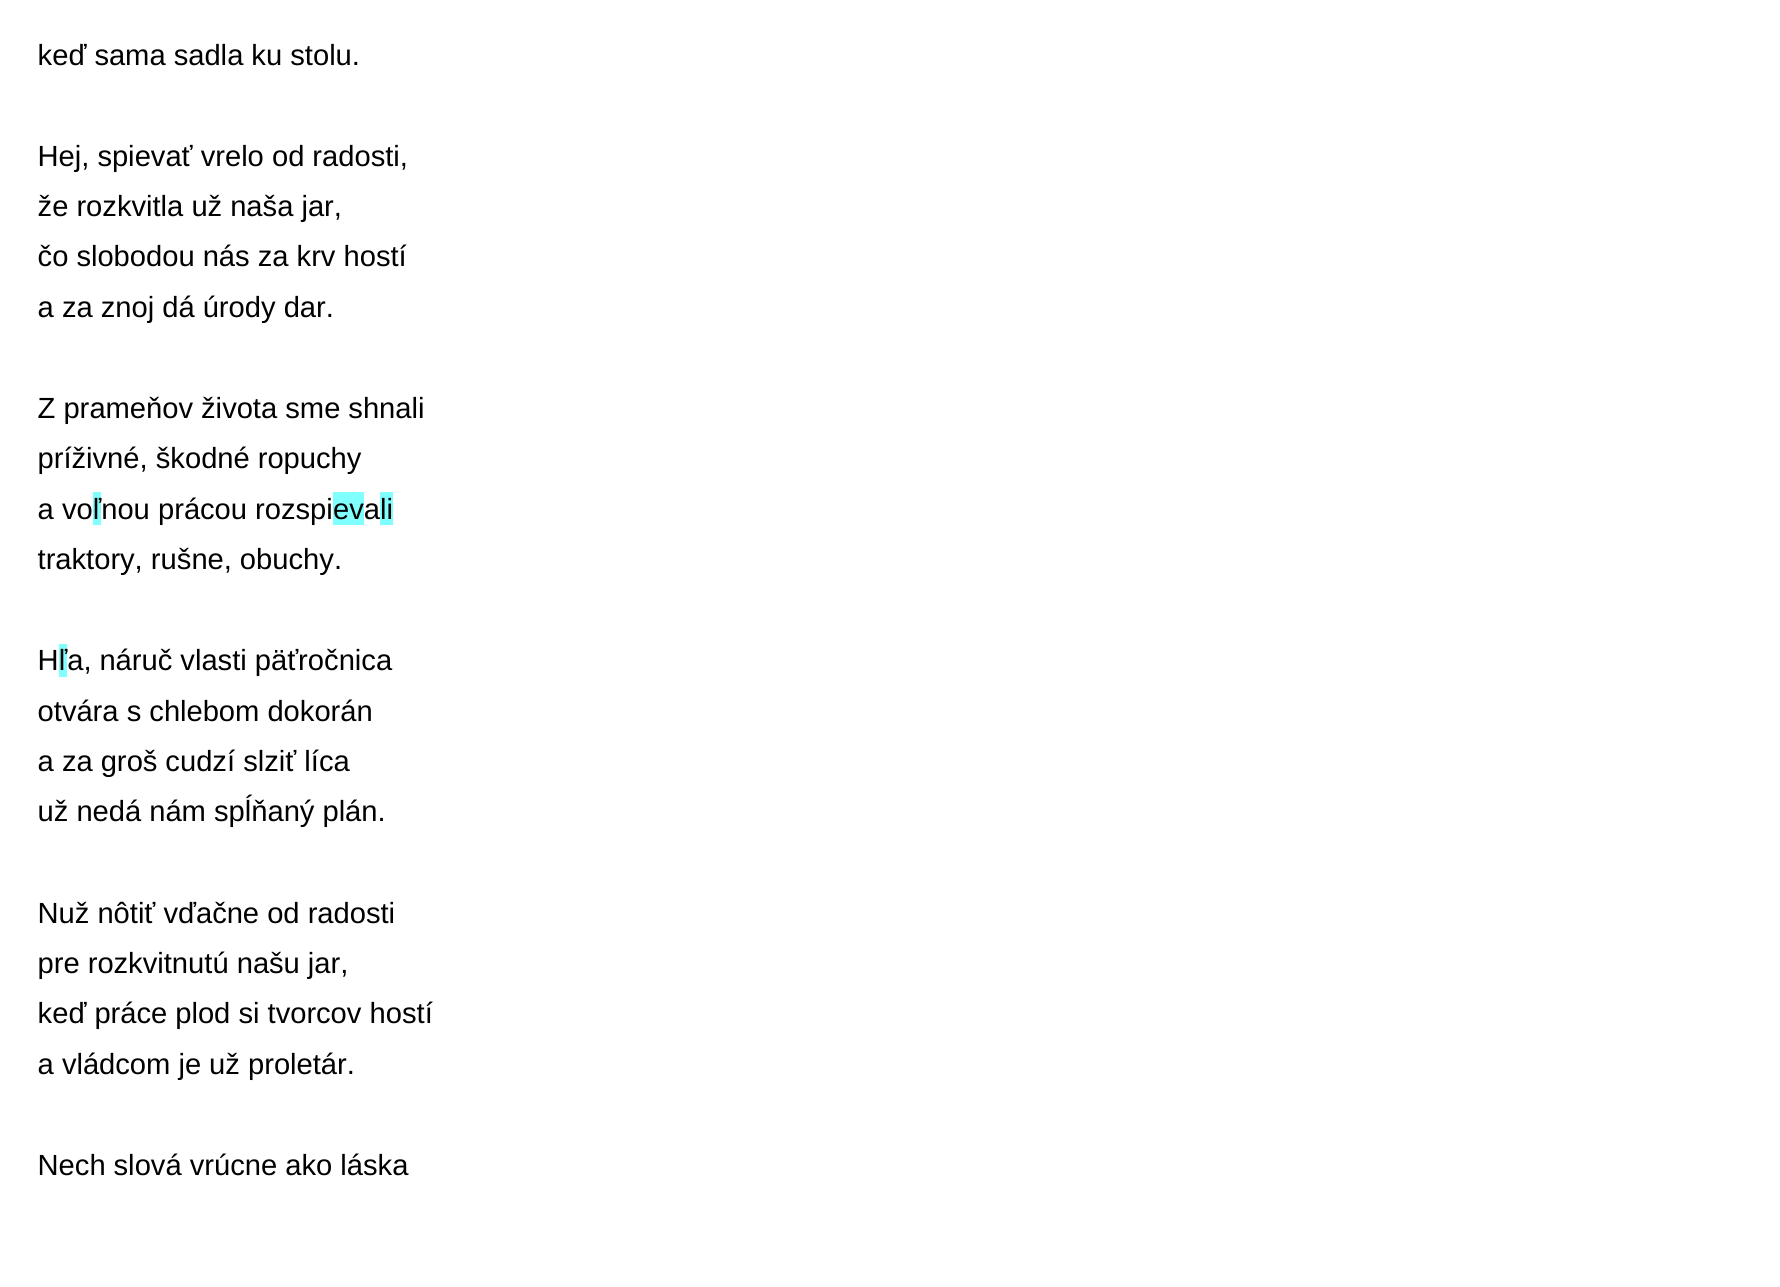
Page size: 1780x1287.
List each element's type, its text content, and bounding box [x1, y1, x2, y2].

text keď práce plod si tvorcov hostí [37, 996, 1130, 1030]
text a za groš cudzí slziť líca [37, 744, 1130, 778]
text Hľa, náruč vlasti päťročnica [37, 643, 1130, 677]
text traktory, rušne, obuchy. [37, 542, 1130, 576]
text Z prameňov života sme shnali [37, 391, 1130, 425]
text príživné, škodné ropuchy [37, 441, 1130, 475]
text Nuž nôtiť vďačne od radosti [37, 896, 1130, 929]
text keď sama sadla ku stolu. [37, 37, 1130, 71]
text a vládcom je už proletár. [37, 1047, 1130, 1080]
text otvára s chlebom dokorán [37, 694, 1130, 727]
text a voľnou prácou rozspievali [37, 492, 1130, 525]
text Hej, spievať vrelo od radosti, [37, 139, 1130, 172]
text že rozkvitla už naša jar, [37, 189, 1130, 223]
text pre rozkvitnutú našu jar, [37, 946, 1130, 979]
text čo slobodou nás za krv hostí [37, 239, 1130, 273]
text a za znoj dá úrody dar. [37, 290, 1130, 323]
text Nech slová vrúcne ako láska [37, 1148, 1130, 1182]
text už nedá nám spĺňaný plán. [37, 794, 1130, 828]
